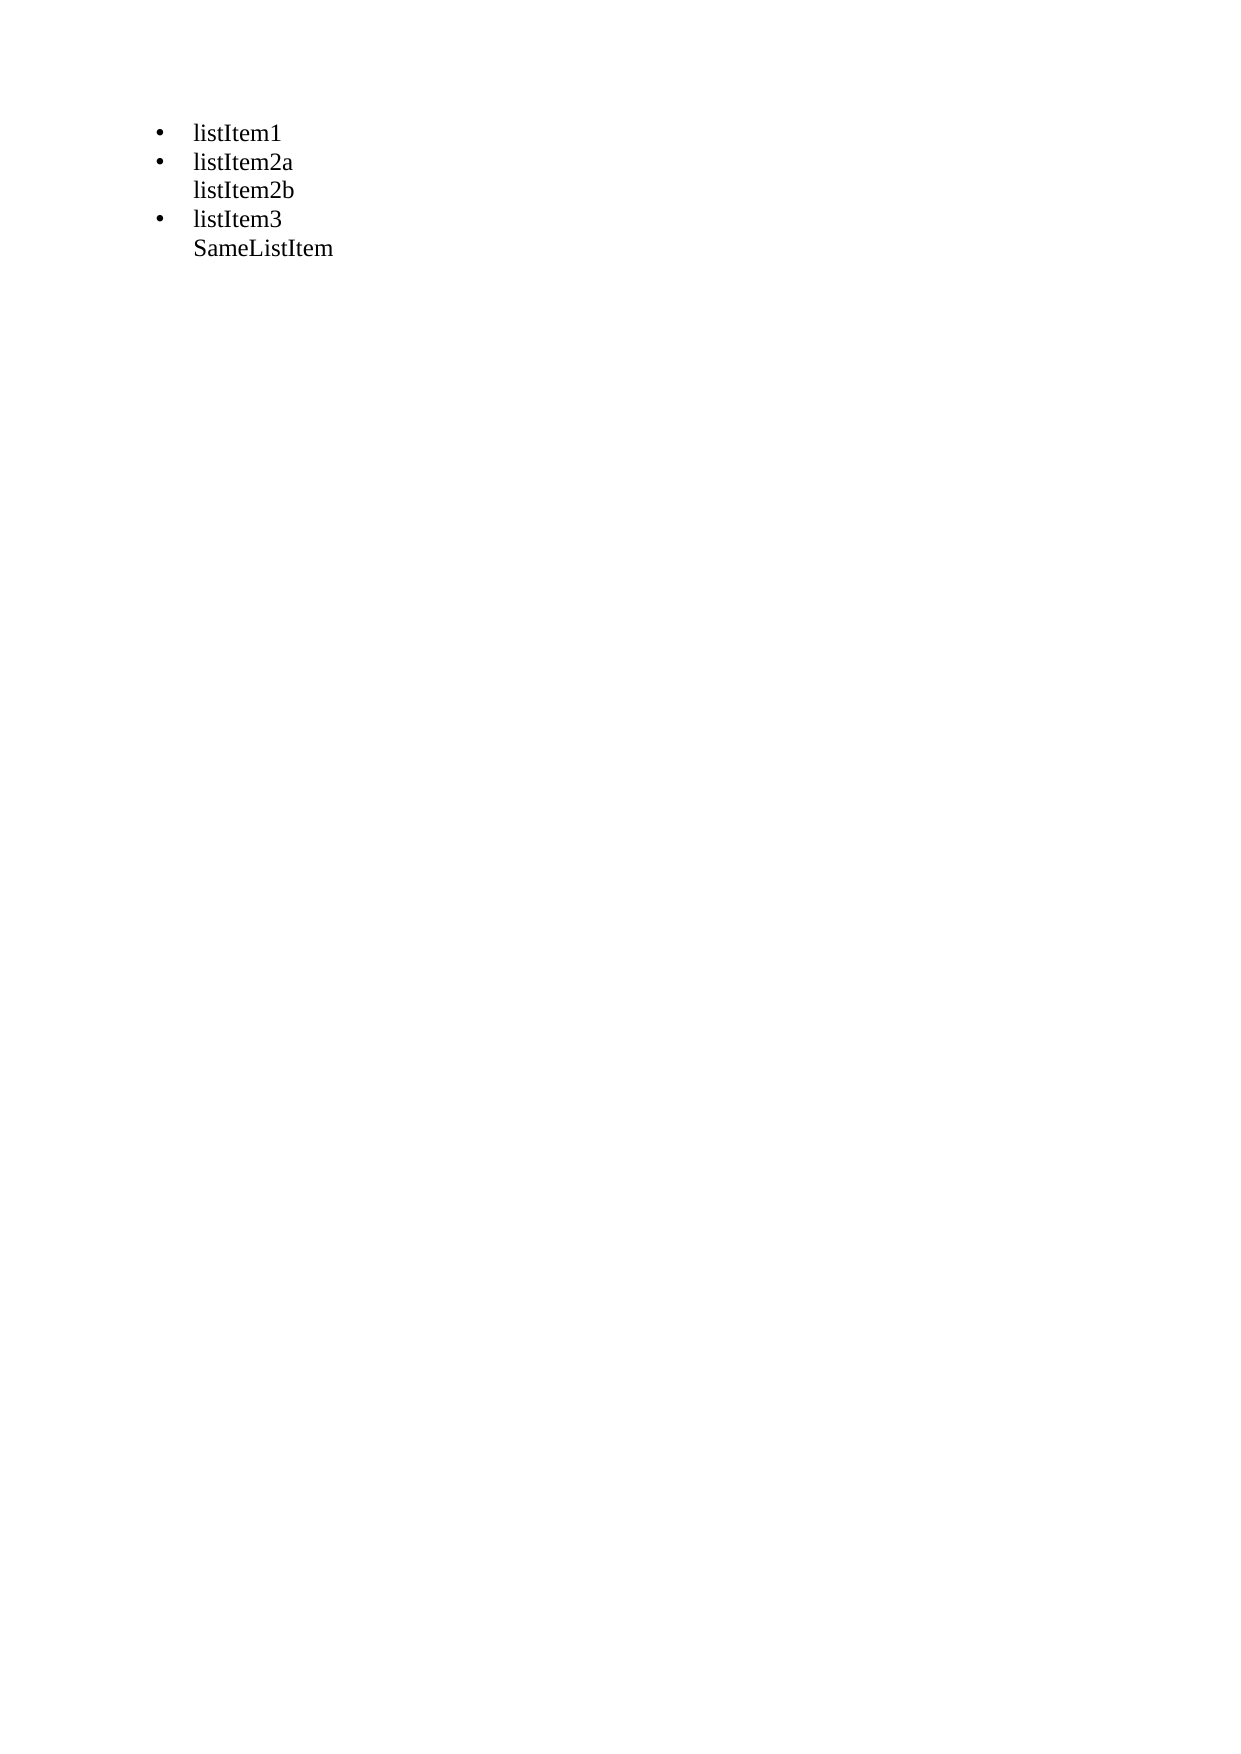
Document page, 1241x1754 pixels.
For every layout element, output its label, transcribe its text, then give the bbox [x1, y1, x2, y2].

list listItem2b [156, 176, 1122, 204]
list listItem3 SameListItem [156, 204, 1122, 262]
list listItem1 [156, 118, 1122, 147]
list listItem2a [156, 147, 1122, 176]
